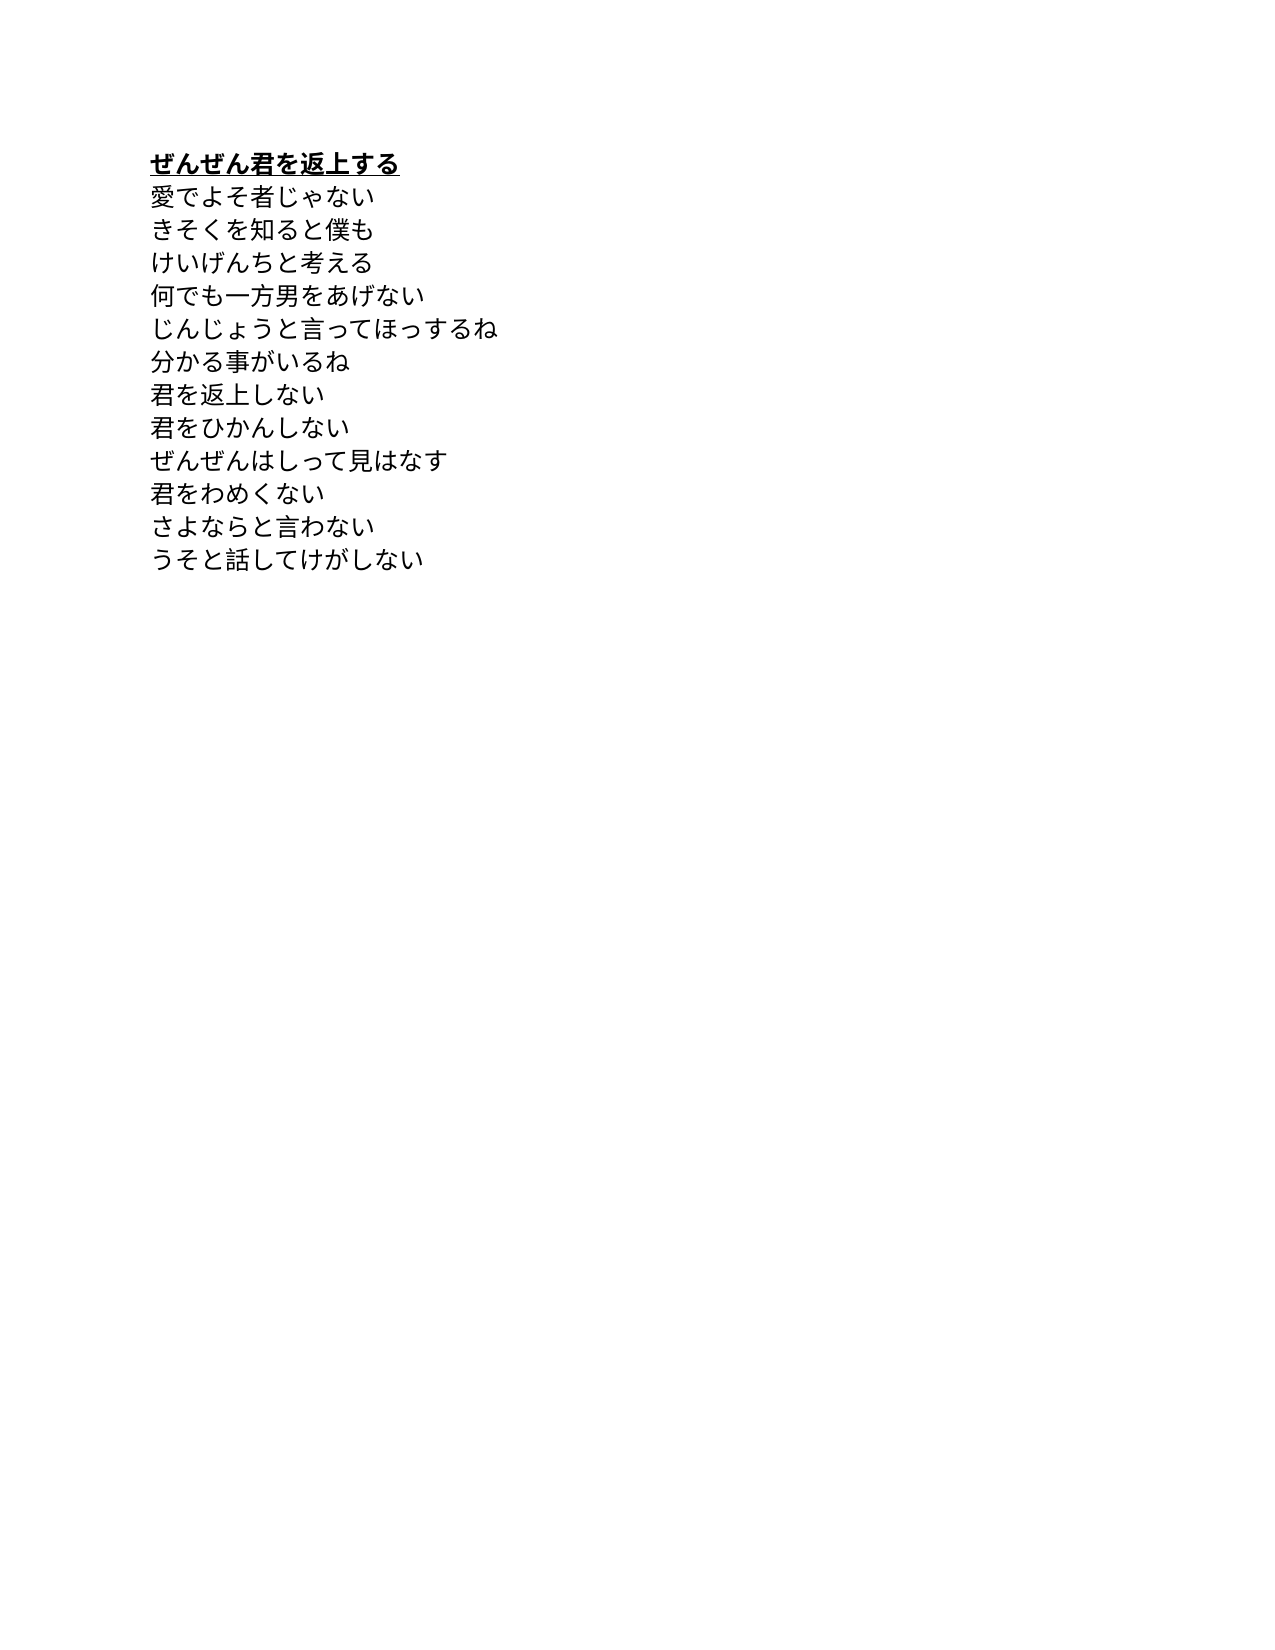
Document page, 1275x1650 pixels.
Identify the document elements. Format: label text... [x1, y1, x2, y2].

text 君をわめくない [150, 480, 1125, 509]
text 君を返上しない [150, 381, 1125, 410]
text 君をひかんしない [150, 414, 1125, 443]
text けいげんちと考える [150, 249, 1125, 278]
text 愛でよそ者じゃない [150, 183, 1125, 212]
text うそと話してけがしない [150, 546, 1125, 575]
text きそくを知ると僕も [150, 216, 1125, 245]
text 何でも一方男をあげない [150, 282, 1125, 311]
text 分かる事がいるね [150, 348, 1125, 377]
text じんじょうと言ってほっするね [150, 315, 1125, 344]
text ぜんぜん君を返上する [150, 150, 1125, 179]
text ぜんぜんはしって見はなす [150, 447, 1125, 476]
text さよならと言わない [150, 513, 1125, 542]
